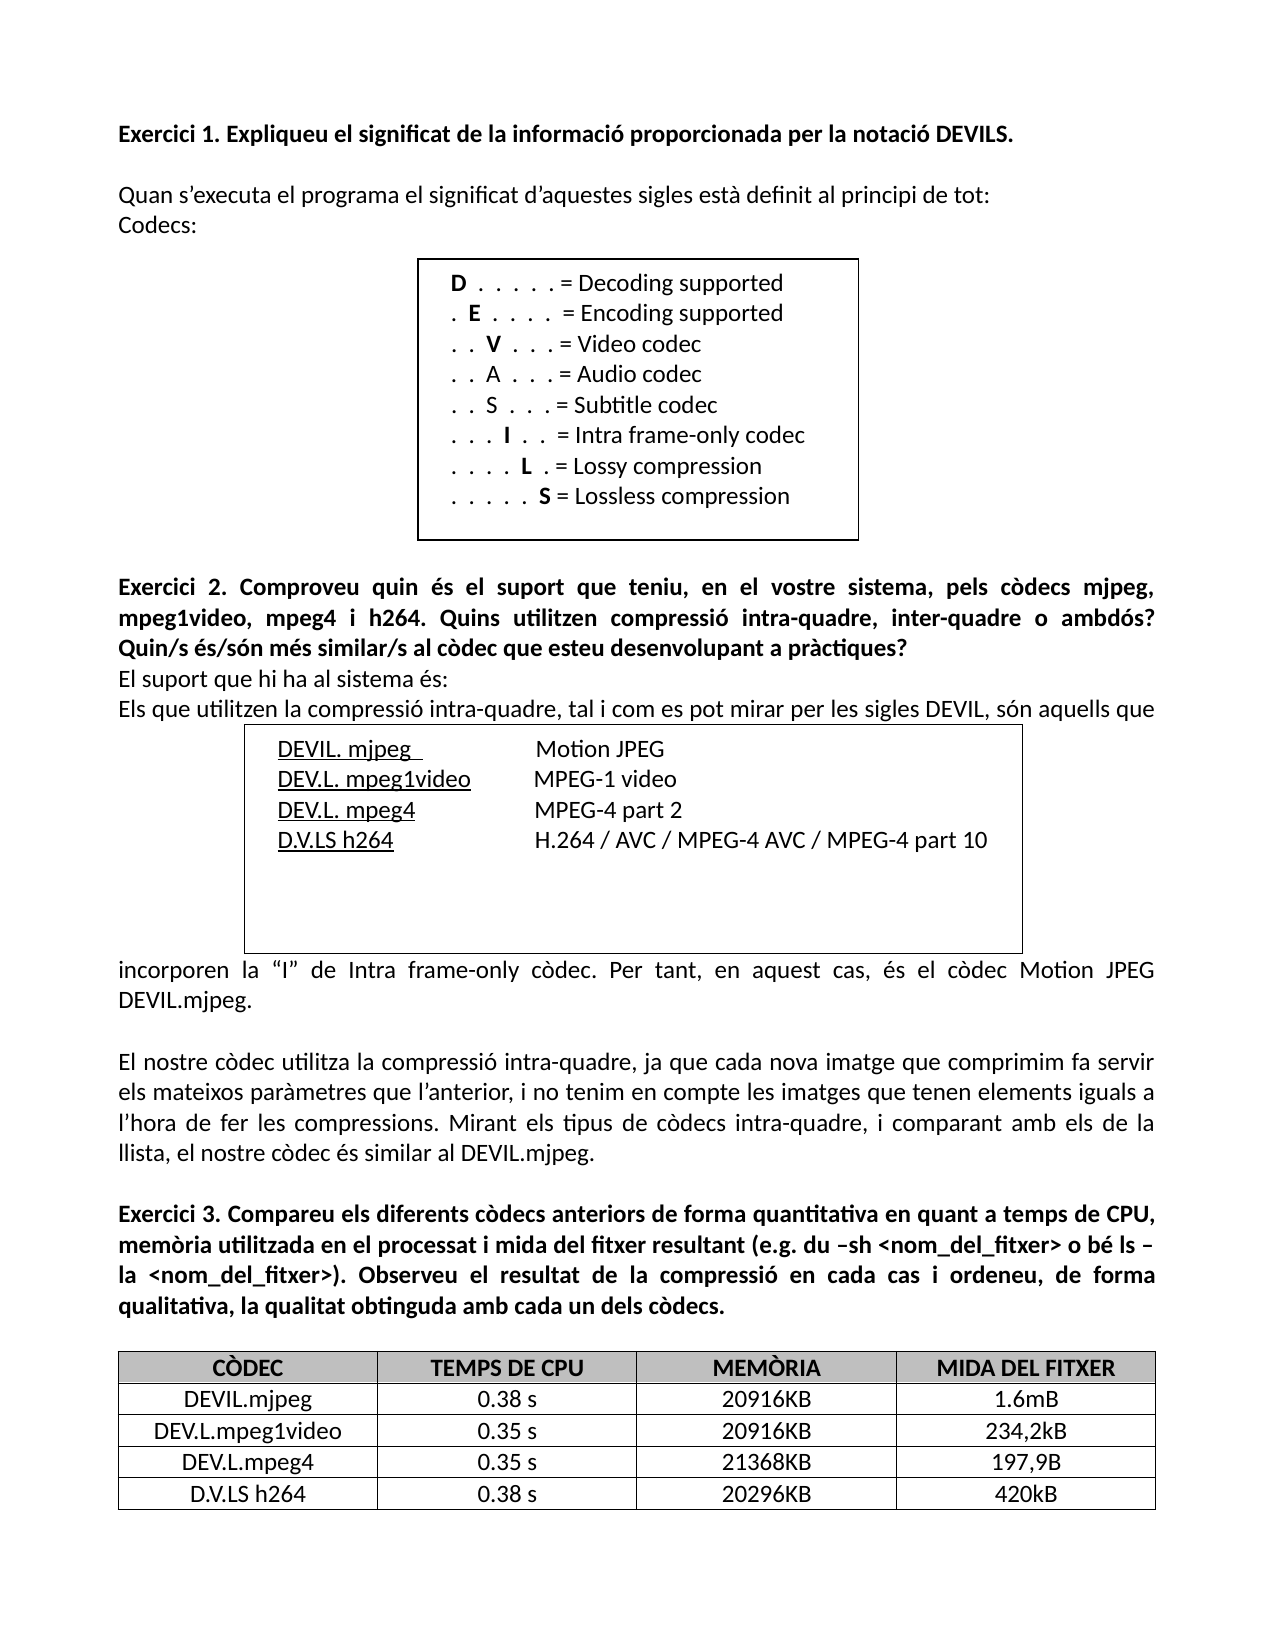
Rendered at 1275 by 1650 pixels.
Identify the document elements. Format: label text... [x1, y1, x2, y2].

text . . A . . . = Audio codec [434, 358, 843, 389]
table_cell 234,2kB [897, 1415, 1155, 1446]
text DEV.L. mpeg1video MPEG-1 video [260, 763, 1007, 794]
table_cell 0.35 s [378, 1415, 636, 1446]
text D.V.LS h264 H.264 / AVC / MPEG-4 AVC / MPEG-4 part 10 [260, 824, 1007, 855]
text [419, 260, 858, 539]
table_header CÒDEC [119, 1352, 377, 1382]
text DEVIL. mjpeg Motion JPEG [260, 733, 1007, 763]
table_cell 420kB [897, 1478, 1155, 1509]
table_header TEMPS DE CPU [378, 1352, 636, 1382]
text DEV.L. mpeg4 MPEG-4 part 2 [260, 794, 1007, 824]
table_cell 20296KB [637, 1478, 896, 1509]
table_cell 20916KB [637, 1384, 896, 1414]
text . . . I . . = Intra frame-only codec [434, 419, 843, 450]
table_cell 0.38 s [378, 1478, 636, 1509]
text . . S . . . = Subtitle codec [434, 389, 843, 419]
text . . V . . . = Video codec [434, 328, 843, 358]
table_cell D.V.LS h264 [119, 1478, 377, 1509]
text . . . . . S = Lossless compression [434, 481, 843, 511]
text El suport que hi ha al sistema és: [118, 663, 1157, 693]
table_cell DEV.L.mpeg4 [119, 1447, 377, 1477]
table_cell 0.38 s [378, 1384, 636, 1414]
text D . . . . . = Decoding supported [434, 267, 843, 297]
table_cell 20916KB [637, 1415, 896, 1446]
text Codecs: [118, 210, 1157, 240]
table_cell 197,9B [897, 1447, 1155, 1477]
text Exercici 1. Expliqueu el significat de la informació proporcionada per la notació DEVILS. [118, 118, 1157, 149]
table_header MEMÒRIA [637, 1352, 896, 1382]
table_cell DEVIL.mjpeg [119, 1384, 377, 1414]
text . E . . . . = Encoding supported [434, 297, 843, 328]
table_cell 0.35 s [378, 1447, 636, 1477]
text [245, 725, 1022, 953]
table_cell 21368KB [637, 1447, 896, 1477]
text Els que utilitzen la compressió intra-quadre, tal i com es pot mirar per les sigles DEVIL, són aquells que incorporen la “I” de Intra frame-only còdec. Per tant, en aquest cas, és el còdec Motion JPEG DEVIL.mjpeg. [118, 693, 1157, 1015]
table_cell 1.6mB [897, 1384, 1155, 1414]
text El nostre còdec utilitza la compressió intra-quadre, ja que cada nova imatge que comprimim fa servir els mateixos paràmetres que l’anterior, i no tenim en compte les imatges que tenen elements iguals a l’hora de fer les compressions. Mirant els tipus de còdecs intra-quadre, i comparant amb els de la llista, el nostre còdec és similar al DEVIL.mjpeg. [118, 1046, 1157, 1168]
text Quan s’executa el programa el significat d’aquestes sigles està definit al principi de tot: [118, 179, 1157, 210]
text Exercici 3. Compareu els diferents còdecs anteriors de forma quantitativa en quant a temps de CPU, memòria utilitzada en el processat i mida del fitxer resultant (e.g. du –sh <nom_del_fitxer> o bé ls –la <nom_del_fitxer>). Observeu el resultat de la compressió en cada cas i ordeneu, de forma qualitativa, la qualitat obtinguda amb cada un dels còdecs. [118, 1198, 1157, 1320]
table_header MIDA DEL FITXER [897, 1352, 1155, 1382]
table_cell DEV.L.mpeg1video [119, 1415, 377, 1446]
text Exercici 2. Comproveu quin és el suport que teniu, en el vostre sistema, pels còdecs mjpeg, mpeg1video, mpeg4 i h264. Quins utilitzen compressió intra-quadre, inter-quadre o ambdós? Quin/s és/són més similar/s al còdec que esteu desenvolupant a pràctiques? [118, 571, 1157, 663]
text . . . . L . = Lossy compression [434, 450, 843, 481]
